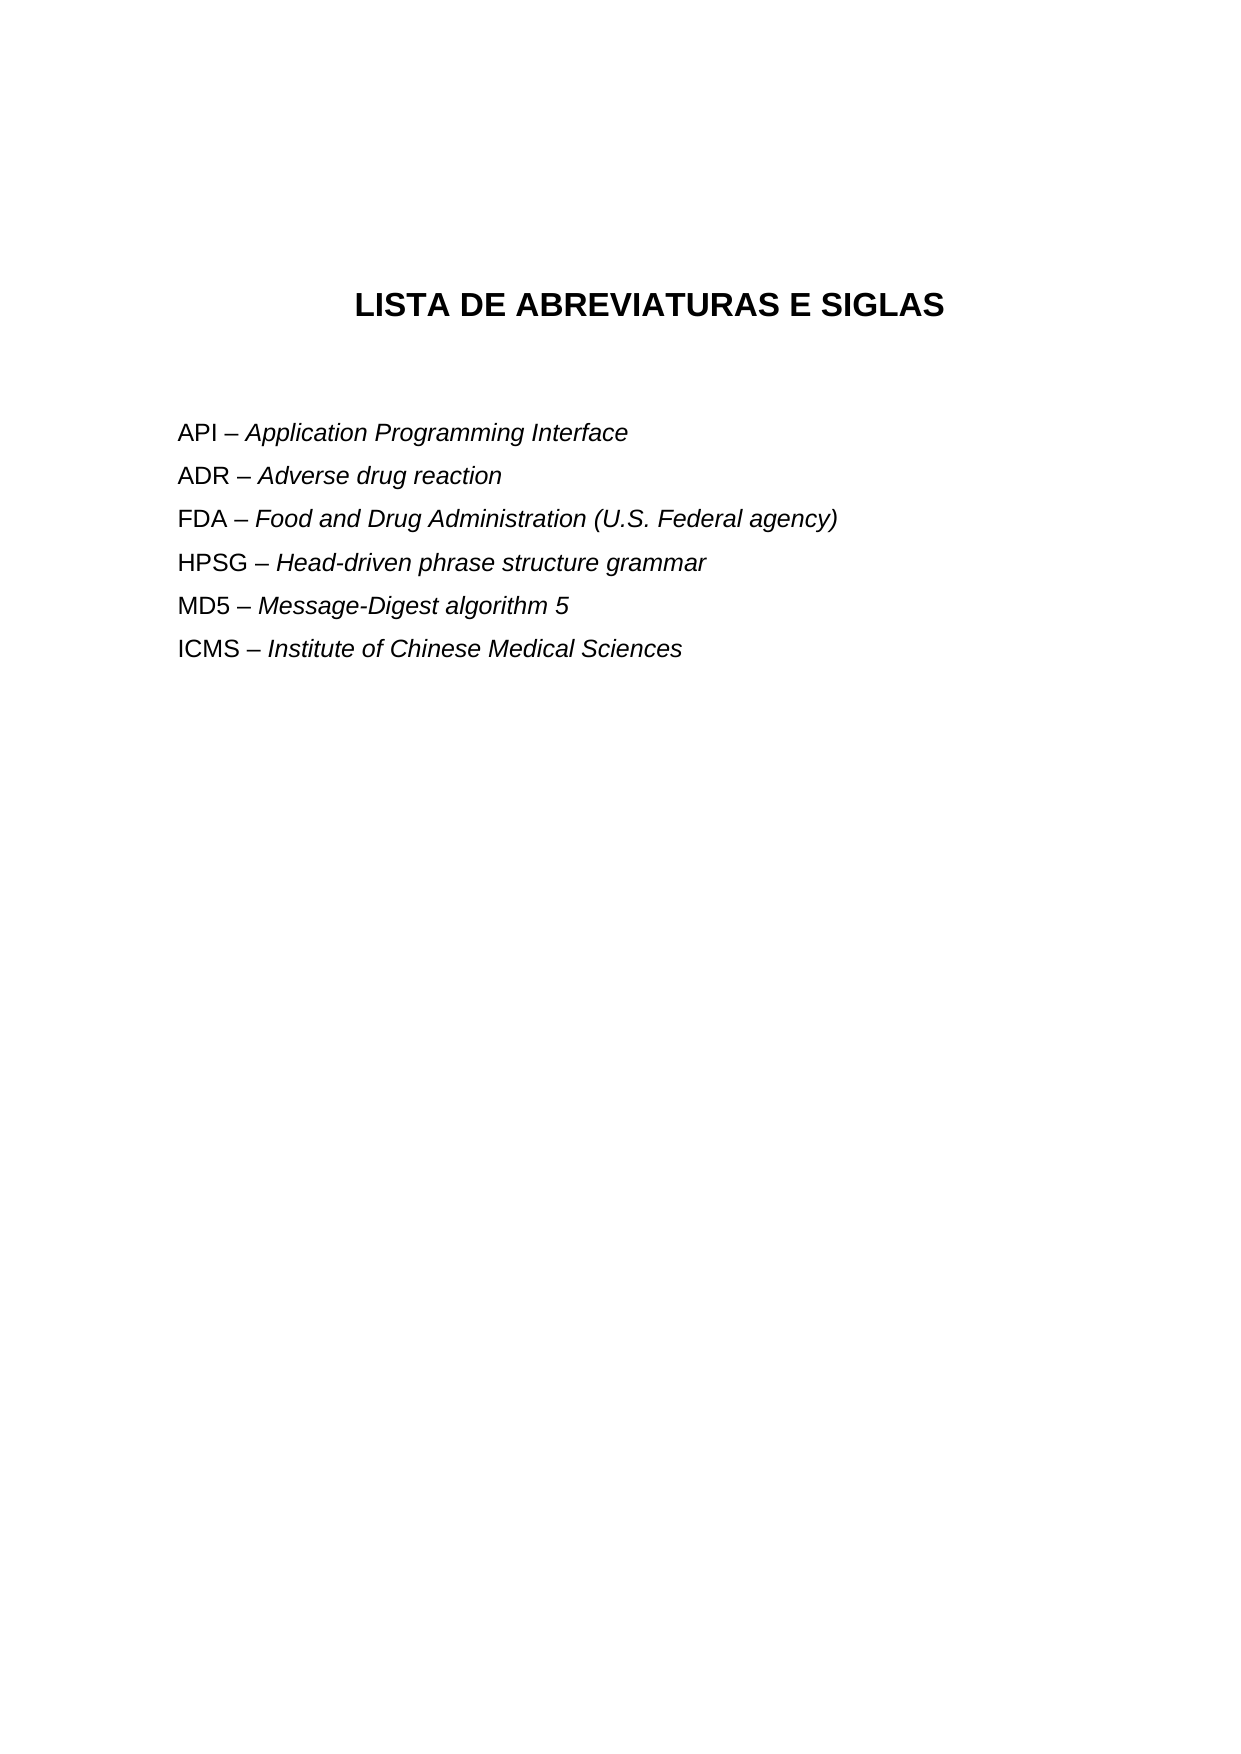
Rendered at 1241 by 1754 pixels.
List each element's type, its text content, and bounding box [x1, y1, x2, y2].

text LISTA DE ABREVIATURAS E SIGLAS [177, 286, 1122, 324]
text API – Application Programming Interface [177, 418, 1122, 447]
text ICMS – Institute of Chinese Medical Sciences [177, 634, 1122, 662]
text ADR – Adverse drug reaction [177, 461, 1122, 490]
text FDA – Food and Drug Administration (U.S. Federal agency) [177, 504, 1122, 533]
text HPSG – Head-driven phrase structure grammar [177, 547, 1122, 576]
text MD5 – Message-Digest algorithm 5 [177, 591, 1122, 619]
